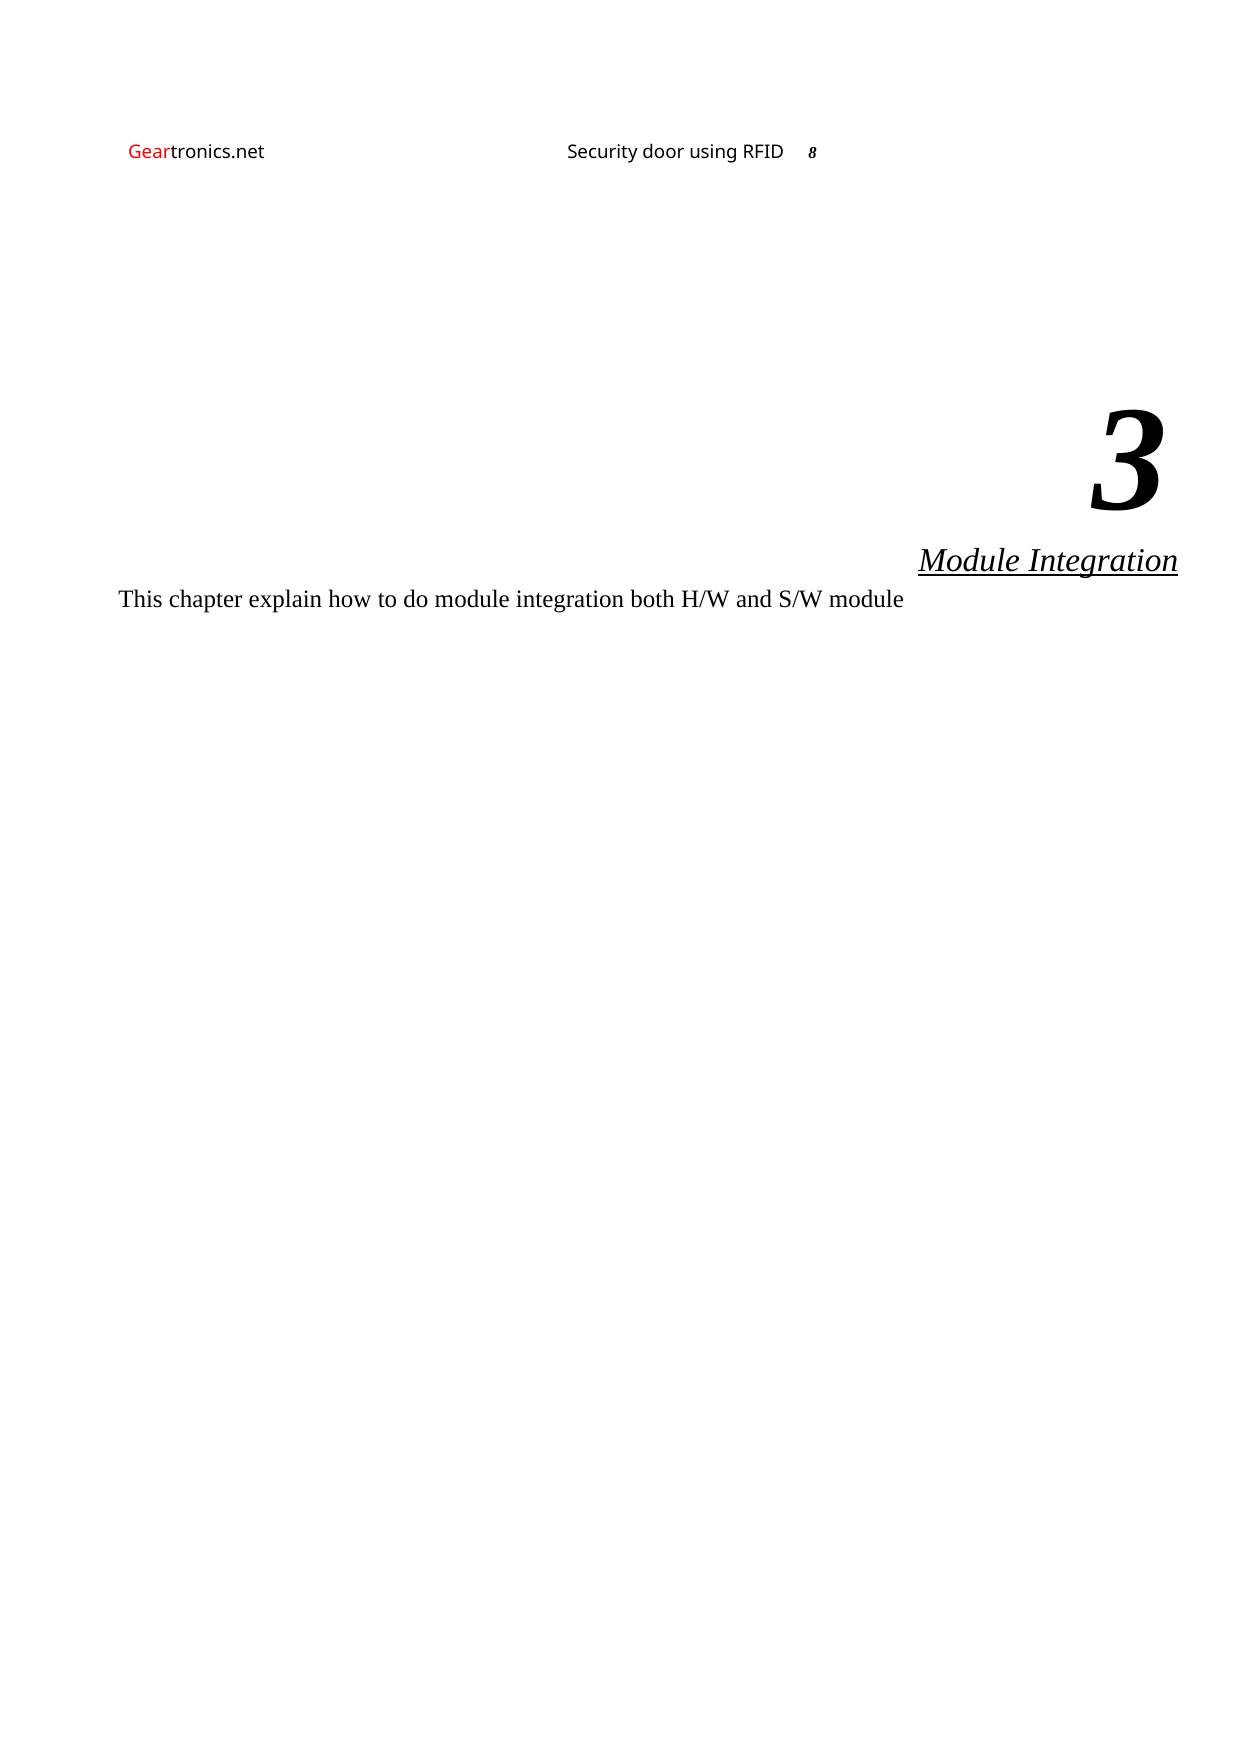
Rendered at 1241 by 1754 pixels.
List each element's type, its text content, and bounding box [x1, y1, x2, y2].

title Module Integration [118, 542, 1181, 579]
text 3 [118, 376, 1181, 542]
text This chapter explain how to do module integration both H/W and S/W module [118, 585, 1181, 612]
